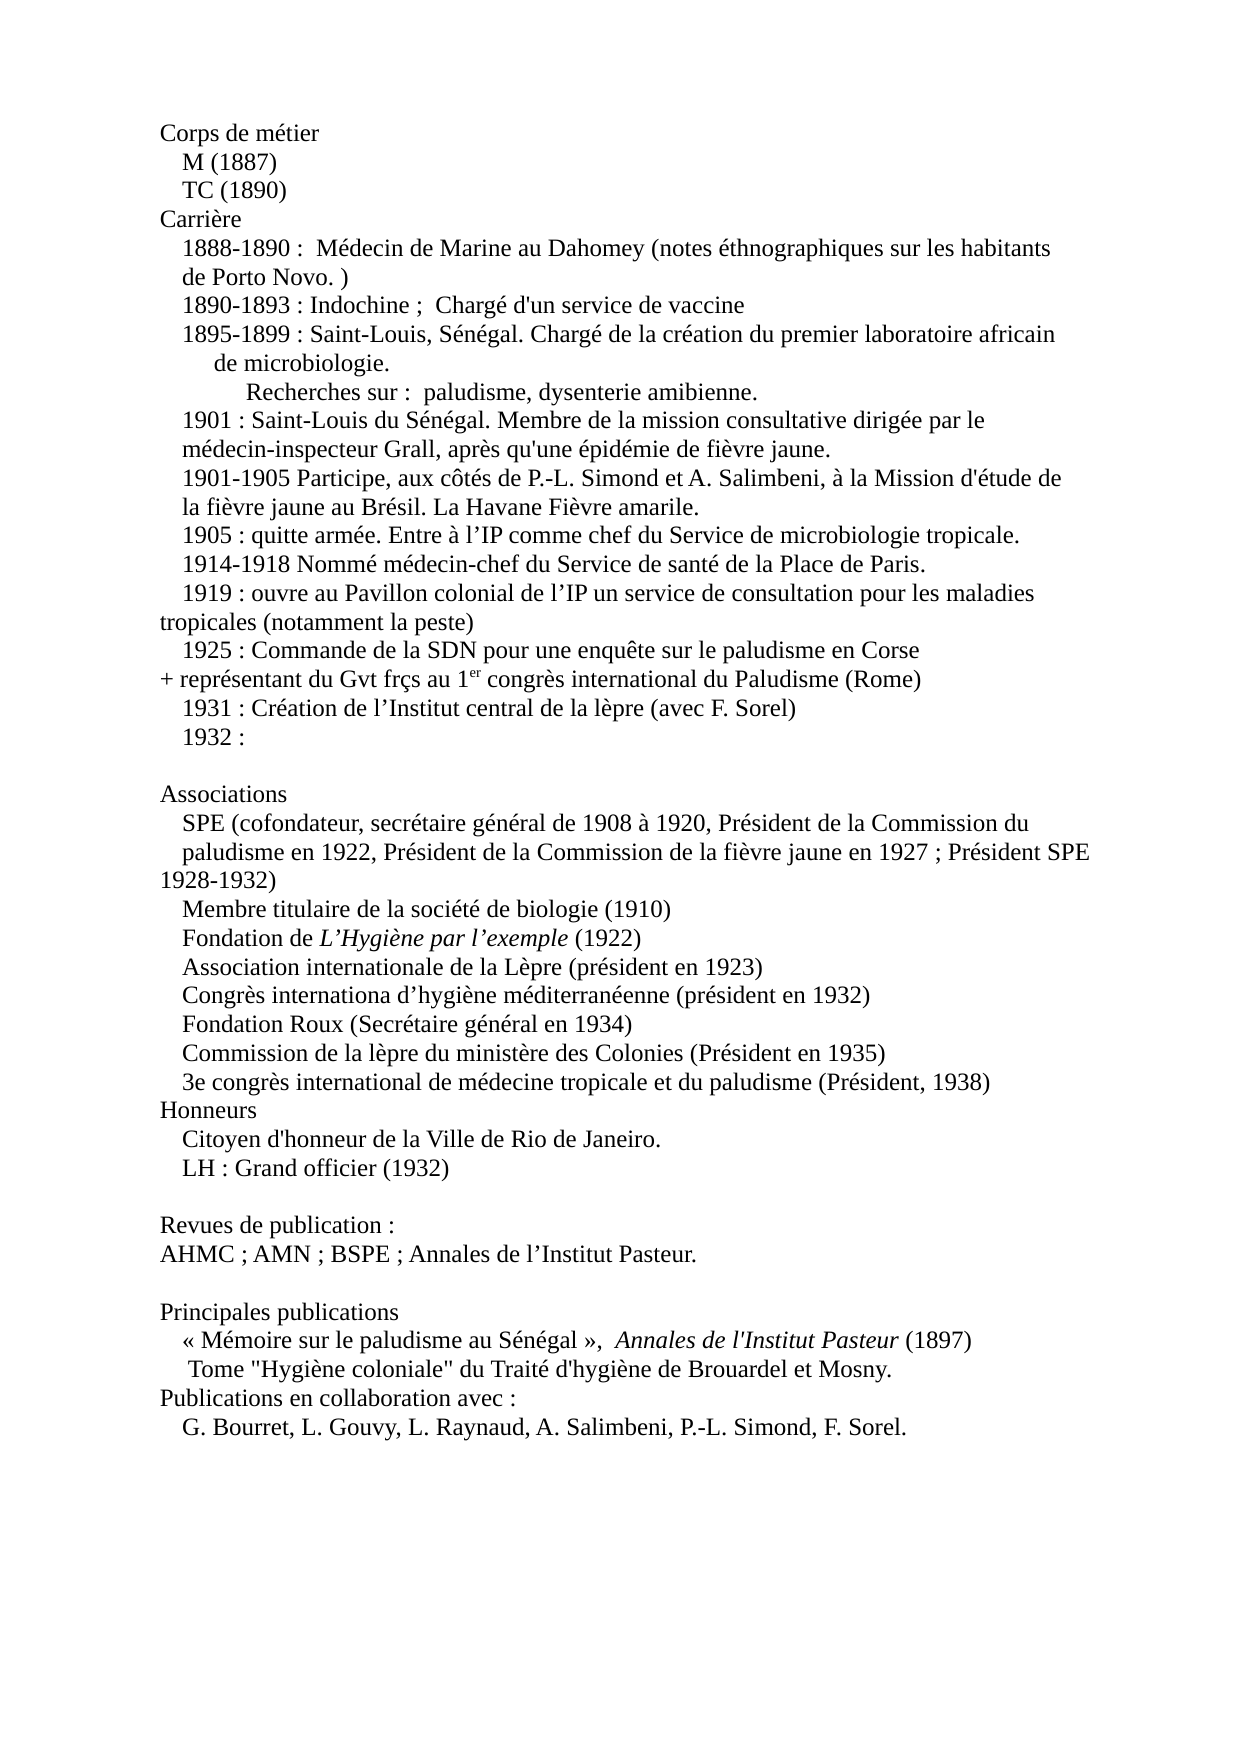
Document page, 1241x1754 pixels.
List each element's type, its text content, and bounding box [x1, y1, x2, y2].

text Tome "Hygiène coloniale" du Traité d'hygiène de Brouardel et Mosny. [159, 1354, 1122, 1383]
text Publications en collaboration avec : [159, 1383, 1122, 1412]
text 1931 : Création de l’Institut central de la lèpre (avec F. Sorel) [159, 693, 1122, 722]
text 1925 : Commande de la SDN pour une enquête sur le paludisme en Corse [159, 636, 1122, 664]
text + représentant du Gvt frçs au 1er congrès international du Paludisme (Rome) [159, 664, 1122, 693]
text M (1887) [159, 147, 1122, 176]
text Carrière [159, 204, 1122, 233]
text Principales publications [159, 1297, 1122, 1326]
text 1914-1918 Nommé médecin-chef du Service de santé de la Place de Paris. [159, 549, 1122, 578]
text AHMC ; AMN ; BSPE ; Annales de l’Institut Pasteur. [159, 1239, 1122, 1268]
text Revues de publication : [159, 1211, 1122, 1239]
text 1888-1890 : Médecin de Marine au Dahomey (notes éthnographiques sur les habitants de Porto Novo. ) [159, 233, 1122, 291]
text 1890-1893 : Indochine ; Chargé d'un service de vaccine [159, 291, 1122, 319]
text Congrès internationa d’hygiène méditerranéenne (président en 1932) [159, 981, 1122, 1009]
text Association internationale de la Lèpre (président en 1923) [159, 952, 1122, 981]
text Honneurs [159, 1096, 1122, 1124]
text G. Bourret, L. Gouvy, L. Raynaud, A. Salimbeni, P.-L. Simond, F. Sorel. [159, 1412, 1122, 1441]
text Recherches sur : paludisme, dysenterie amibienne. [159, 377, 1122, 406]
text Associations [159, 779, 1122, 808]
text 1901-1905 Participe, aux côtés de P.-L. Simond et A. Salimbeni, à la Mission d'étude de la fièvre jaune au Brésil. La Havane Fièvre amarile. [159, 463, 1122, 521]
text 3e congrès international de médecine tropicale et du paludisme (Président, 1938) [159, 1067, 1122, 1096]
text SPE (cofondateur, secrétaire général de 1908 à 1920, Président de la Commission du paludisme en 1922, Président de la Commission de la fièvre jaune en 1927 ; Président SPE 1928-1932) [159, 808, 1122, 894]
text 1901 : Saint-Louis du Sénégal. Membre de la mission consultative dirigée par le médecin-inspecteur Grall, après qu'une épidémie de fièvre jaune. [159, 406, 1122, 463]
text Membre titulaire de la société de biologie (1910) [159, 894, 1122, 923]
text Corps de métier [159, 118, 1122, 147]
text 1919 : ouvre au Pavillon colonial de l’IP un service de consultation pour les maladies tropicales (notamment la peste) [159, 578, 1122, 636]
text LH : Grand officier (1932) [159, 1153, 1122, 1182]
text Commission de la lèpre du ministère des Colonies (Président en 1935) [159, 1038, 1122, 1067]
text TC (1890) [159, 176, 1122, 204]
text « Mémoire sur le paludisme au Sénégal », Annales de l'Institut Pasteur (1897) [159, 1326, 1122, 1354]
text 1895-1899 : Saint-Louis, Sénégal. Chargé de la création du premier laboratoire africain de microbiologie. [159, 319, 1122, 377]
text Fondation de L’Hygiène par l’exemple (1922) [159, 923, 1122, 952]
text Citoyen d'honneur de la Ville de Rio de Janeiro. [159, 1124, 1122, 1153]
text 1905 : quitte armée. Entre à l’IP comme chef du Service de microbiologie tropicale. [159, 521, 1122, 549]
text Fondation Roux (Secrétaire général en 1934) [159, 1009, 1122, 1038]
text 1932 : [159, 722, 1122, 751]
